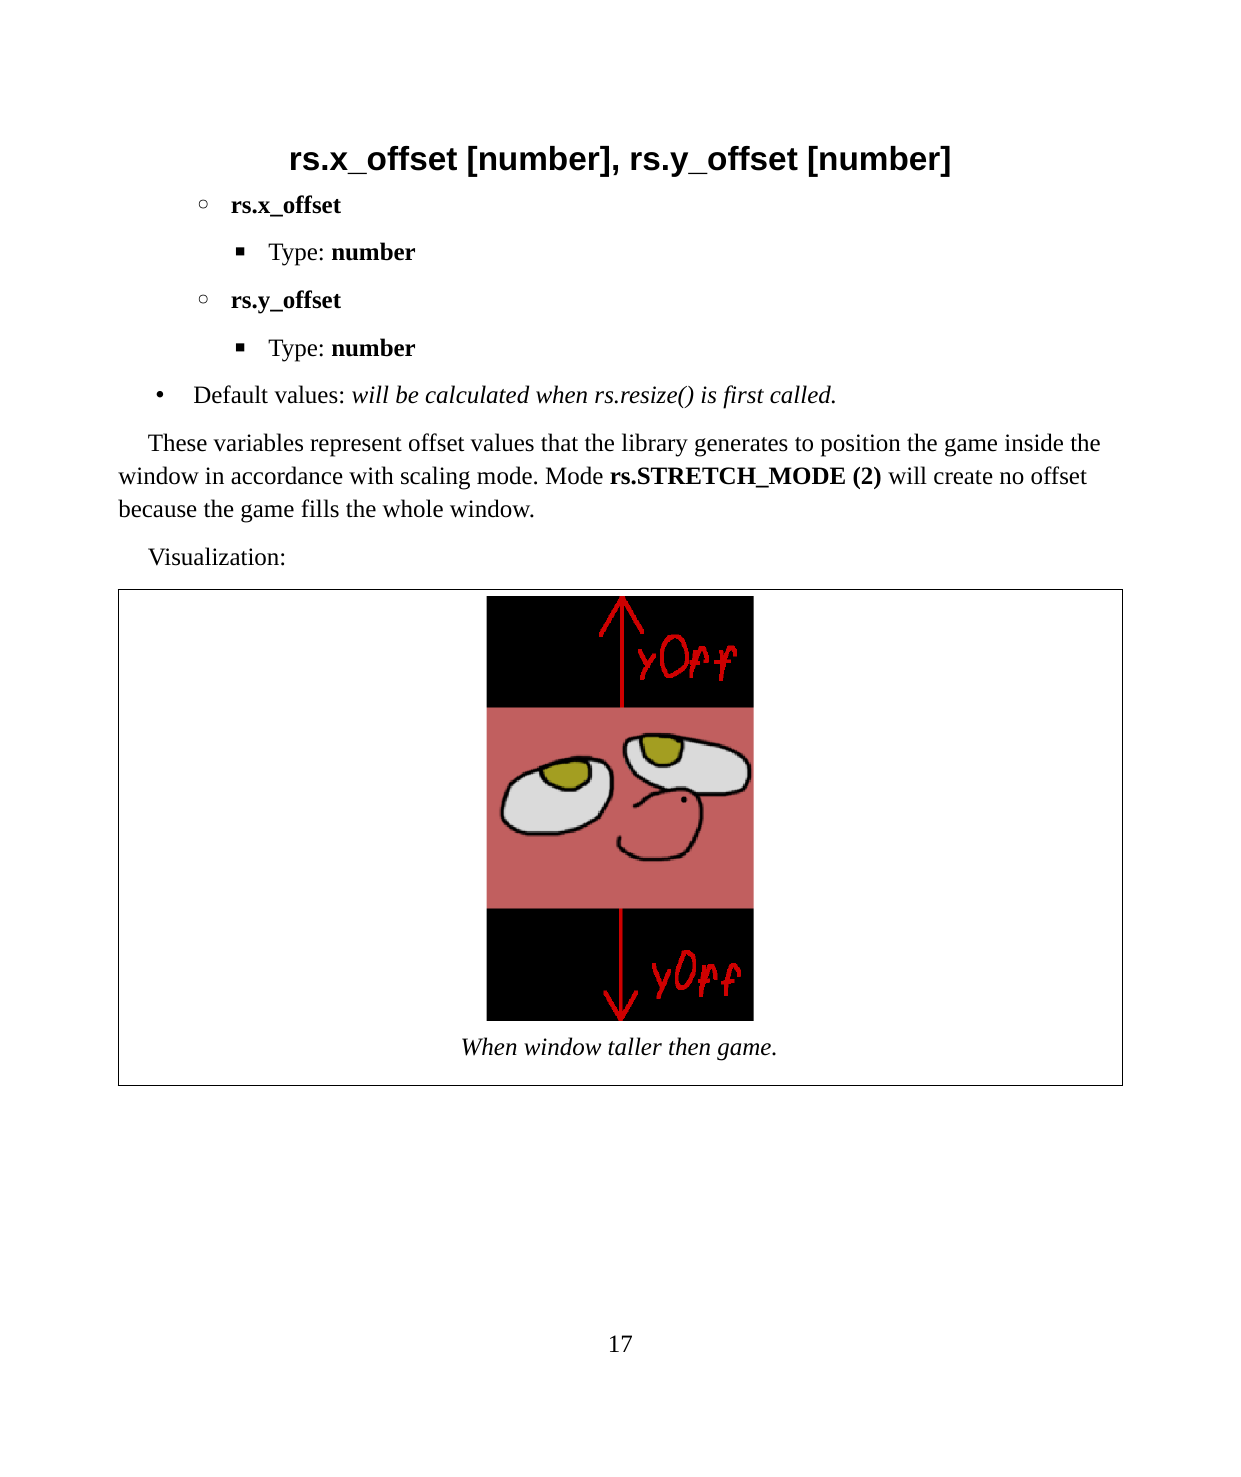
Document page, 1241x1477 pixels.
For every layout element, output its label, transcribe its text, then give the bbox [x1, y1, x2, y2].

text These variables represent offset values that the library generates to position the game inside the window in accordance with scaling mode. Mode rs.STRETCH_MODE (2) will create no offset because the game fills the whole window. [118, 428, 1122, 523]
list Type: number [231, 237, 1122, 266]
list rs.y_offset [193, 285, 1122, 314]
picture [486, 596, 754, 1021]
list Default values: will be calculated when rs.resize() is first called. [156, 380, 1122, 409]
list Type: number [231, 333, 1122, 361]
text Visualization: [118, 542, 1122, 570]
subtitle rs.x_offset [number], rs.y_offset [number] [118, 139, 1122, 177]
table_header [119, 590, 1122, 1026]
table_cell When window taller then game. [119, 1026, 1122, 1085]
list rs.x_offset [193, 190, 1122, 219]
